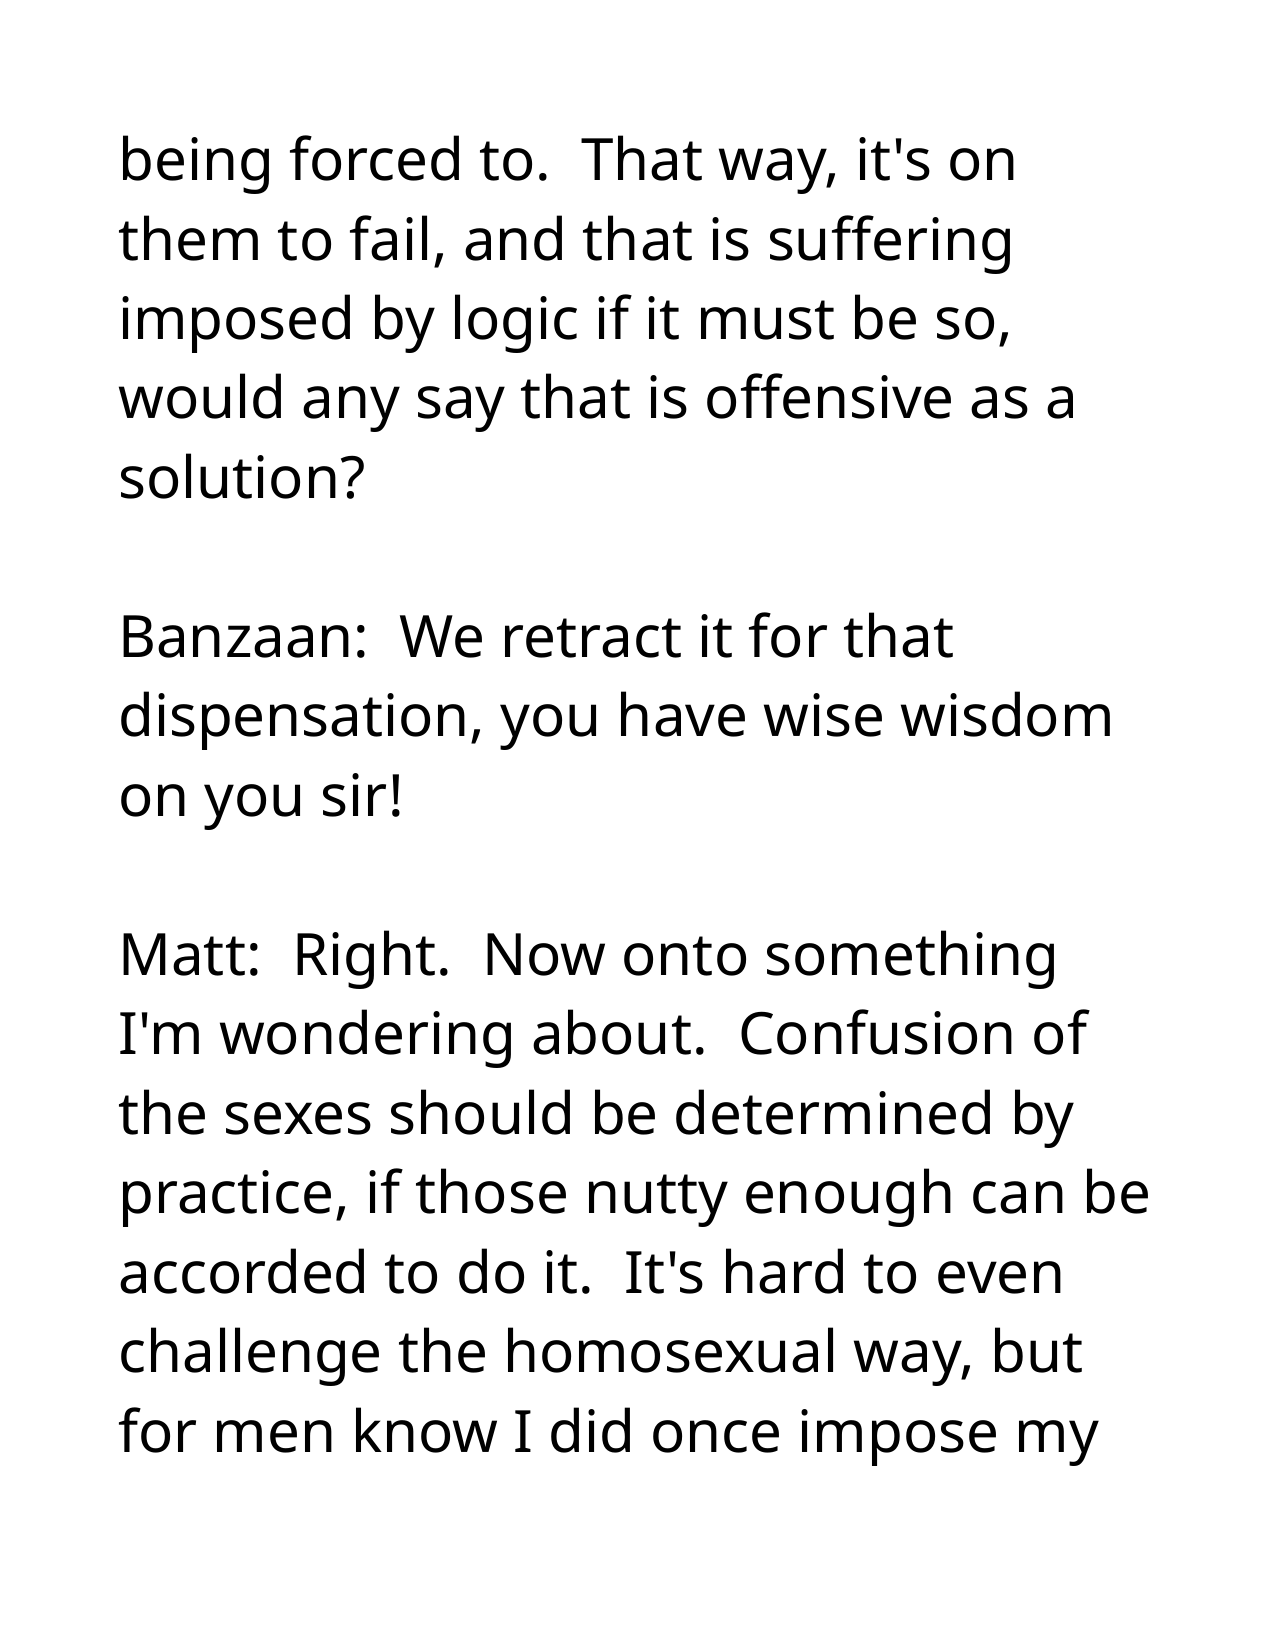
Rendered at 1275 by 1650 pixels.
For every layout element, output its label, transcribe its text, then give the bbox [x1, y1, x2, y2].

text Matt: Right. Now onto something I'm wondering about. Confusion of the sexes should be determined by practice, if those nutty enough can be accorded to do it. It's hard to even challenge the homosexual way, but for men know I did once impose my [118, 913, 1157, 1469]
text being forced to. That way, it's on them to fail, and that is suffering imposed by logic if it must be so, would any say that is offensive as a solution? [118, 118, 1157, 516]
text Banzaan: We retract it for that dispensation, you have wise wisdom on you sir! [118, 595, 1157, 833]
